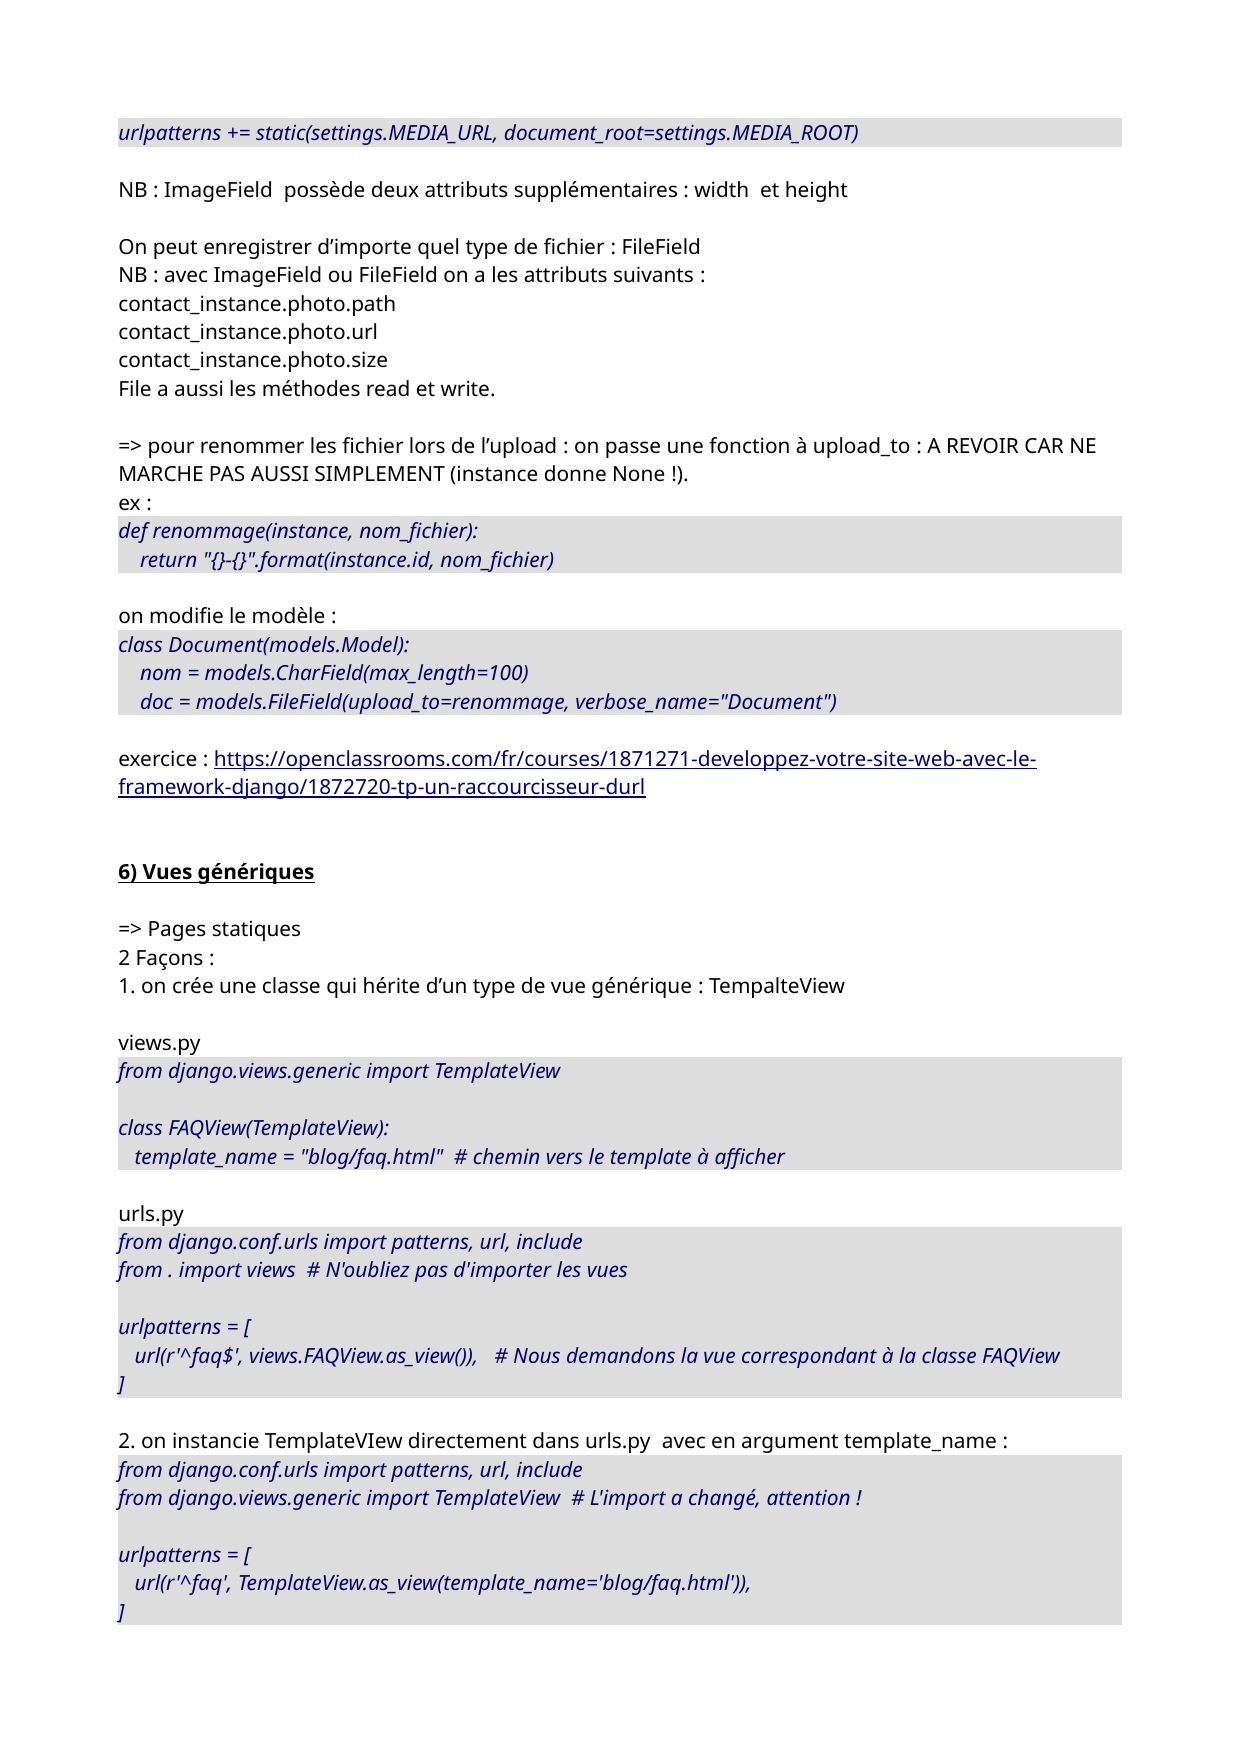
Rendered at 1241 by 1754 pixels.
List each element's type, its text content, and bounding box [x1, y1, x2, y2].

text class Document(models.Model): [118, 630, 1122, 658]
text from . import views # N'oubliez pas d'importer les vues [118, 1256, 1122, 1284]
text from django.views.generic import TemplateView [118, 1057, 1122, 1085]
text urlpatterns = [ [118, 1312, 1122, 1341]
text urls.py [118, 1199, 1122, 1227]
text from django.views.generic import TemplateView # L'import a changé, attention ! [118, 1483, 1122, 1512]
text class FAQView(TemplateView): [118, 1113, 1122, 1142]
text url(r'^faq', TemplateView.as_view(template_name='blog/faq.html')), [118, 1568, 1122, 1597]
text On peut enregistrer d’importe quel type de fichier : FileField [118, 232, 1122, 260]
text 2 Façons : [118, 943, 1122, 971]
text url(r'^faq$', views.FAQView.as_view()), # Nous demandons la vue correspondant à la classe FAQView [118, 1341, 1122, 1369]
text on modifie le modèle : [118, 602, 1122, 630]
text views.py [118, 1028, 1122, 1057]
text 1. on crée une classe qui hérite d’un type de vue générique : TempalteView [118, 971, 1122, 1000]
text from django.conf.urls import patterns, url, include [118, 1455, 1122, 1483]
text nom = models.CharField(max_length=100) [118, 658, 1122, 687]
text NB : avec ImageField ou FileField on a les attributs suivants : [118, 260, 1122, 289]
text File a aussi les méthodes read et write. [118, 374, 1122, 402]
text ex : [118, 488, 1122, 516]
text => Pages statiques [118, 914, 1122, 943]
text exercice : https://openclassrooms.com/fr/courses/1871271-developpez-votre-site-web-avec-le-framework-django/1872720-tp-un-raccourcisseur-durl [118, 744, 1122, 801]
text contact_instance.photo.url [118, 317, 1122, 346]
text urlpatterns += static(settings.MEDIA_URL, document_root=settings.MEDIA_ROOT) [118, 118, 1122, 147]
text NB : ImageField possède deux attributs supplémentaires : width et height [118, 175, 1122, 203]
text 2. on instancie TemplateVIew directement dans urls.py avec en argument template_name : [118, 1426, 1122, 1455]
text return "{}-{}".format(instance.id, nom_fichier) [118, 545, 1122, 573]
text => pour renommer les fichier lors de l’upload : on passe une fonction à upload_to : A REVOIR CAR NE MARCHE PAS AUSSI SIMPLEMENT (instance donne None !). [118, 431, 1122, 488]
text doc = models.FileField(upload_to=renommage, verbose_name="Document") [118, 687, 1122, 715]
text contact_instance.photo.size [118, 346, 1122, 374]
text from django.conf.urls import patterns, url, include [118, 1227, 1122, 1256]
text template_name = "blog/faq.html" # chemin vers le template à afficher [118, 1142, 1122, 1170]
text 6) Vues génériques [118, 857, 1122, 886]
text ] [118, 1369, 1122, 1398]
text def renommage(instance, nom_fichier): [118, 516, 1122, 545]
text ] [118, 1597, 1122, 1625]
text contact_instance.photo.path [118, 289, 1122, 317]
text urlpatterns = [ [118, 1540, 1122, 1568]
